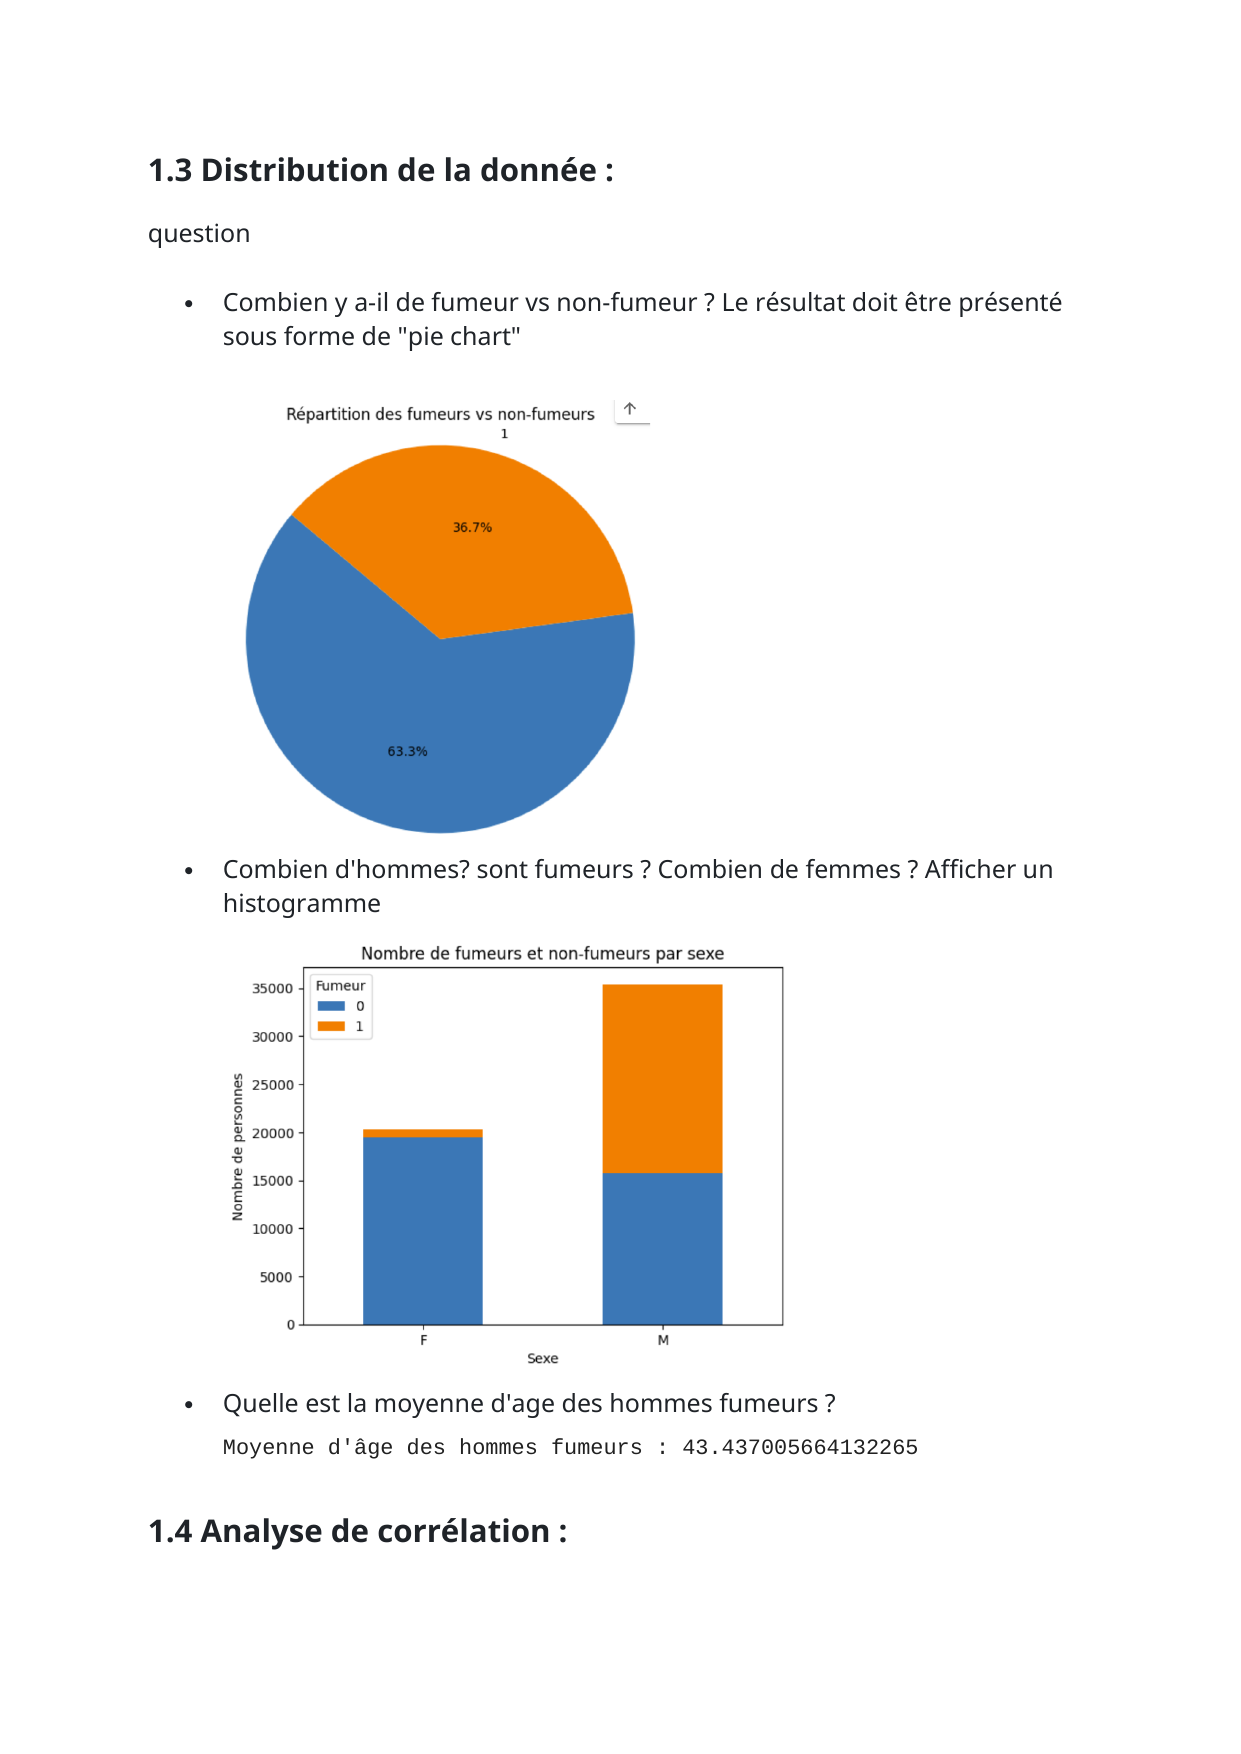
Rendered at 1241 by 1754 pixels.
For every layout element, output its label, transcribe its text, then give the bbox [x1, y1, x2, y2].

text question [148, 215, 1093, 249]
list Combien y a-il de fumeur vs non-fumeur ? Le résultat doit être présenté sous forme de "pie chart" [185, 285, 1093, 353]
subtitle 1.3 Distribution de la donnée : [148, 148, 1093, 190]
text Moyenne d'âge des hommes fumeurs : 43.437005664132265 [223, 1436, 1093, 1461]
list Quelle est la moyenne d'age des hommes fumeurs ? [185, 1385, 1093, 1419]
list Combien d'hommes? sont fumeurs ? Combien de femmes ? Afficher un histogramme [185, 851, 1093, 919]
subtitle 1.4 Analyse de corrélation : [148, 1509, 1093, 1551]
